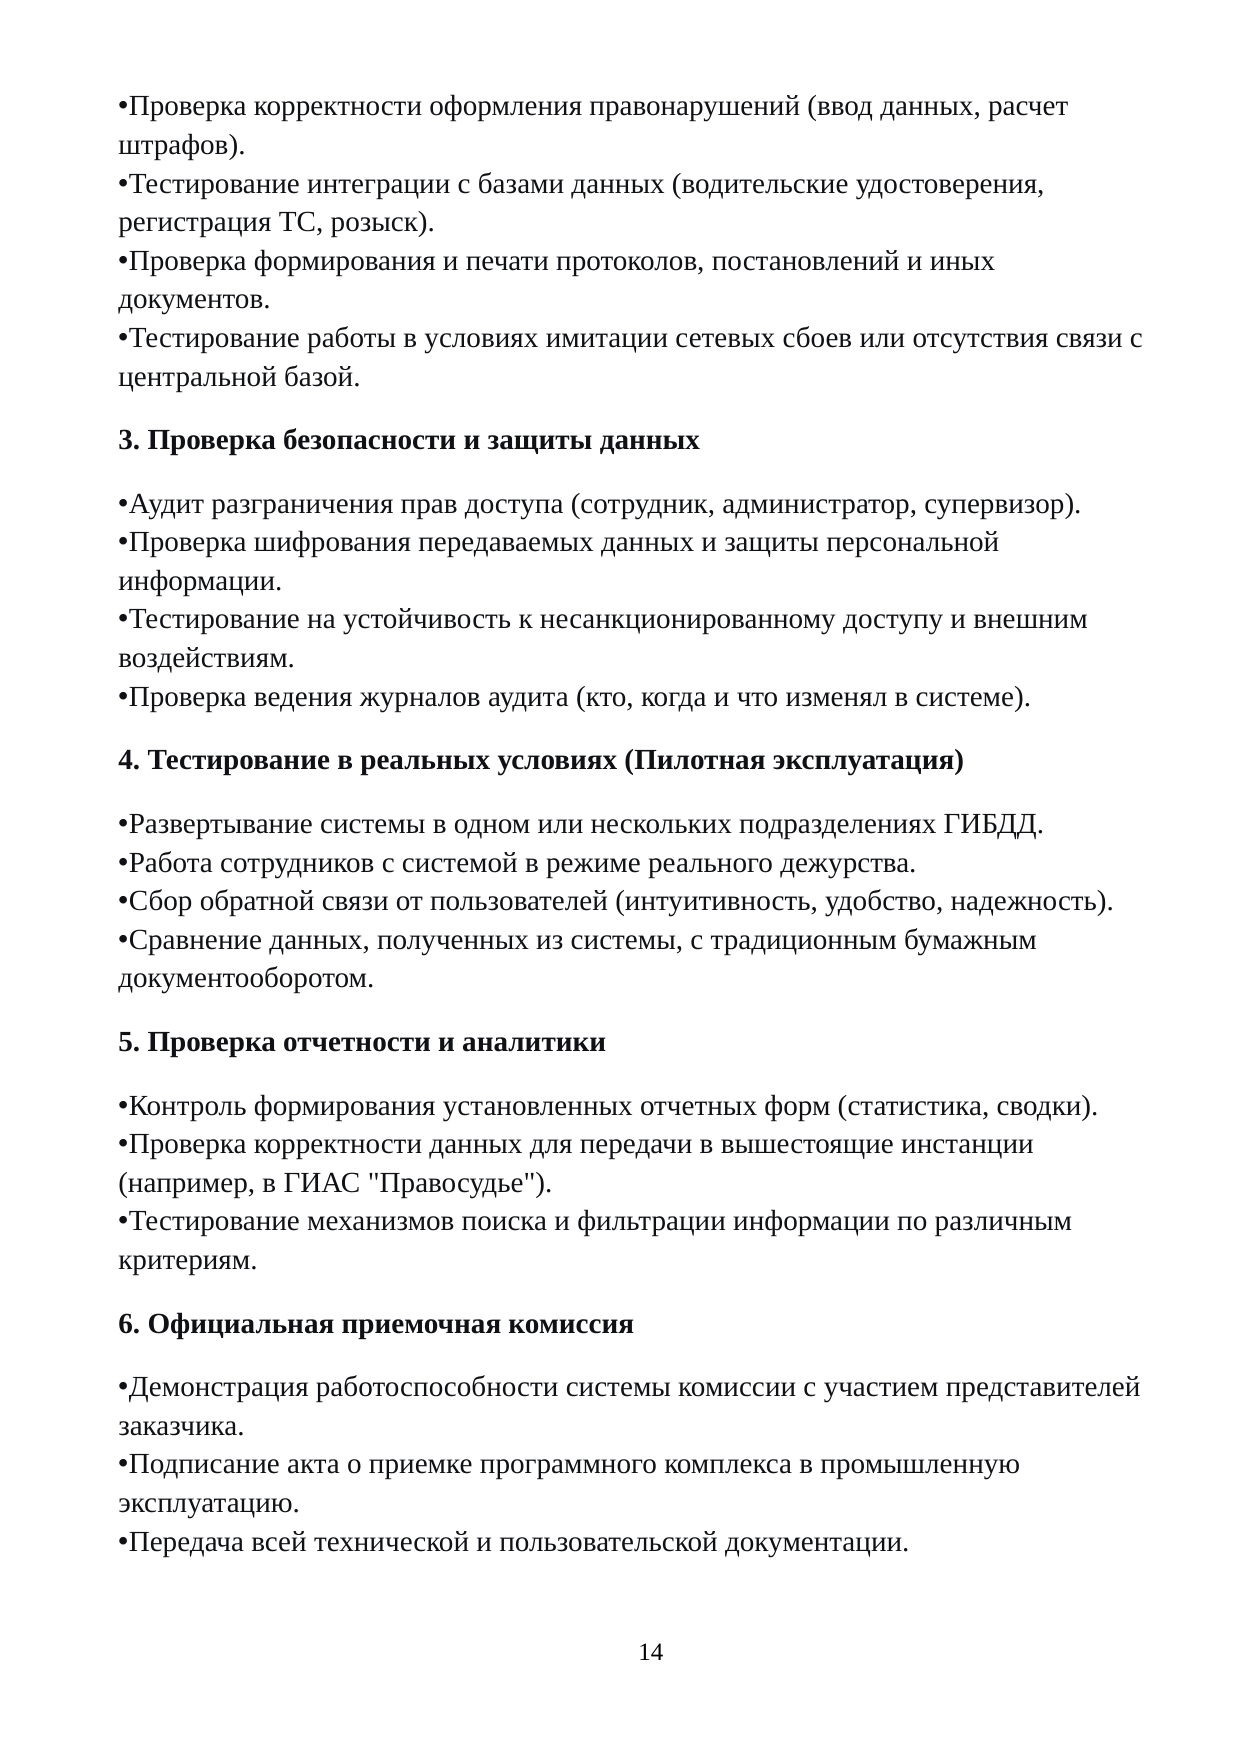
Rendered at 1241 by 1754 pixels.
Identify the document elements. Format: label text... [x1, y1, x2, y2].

list Демонстрация работоспособности системы комиссии с участием представителей заказчика. [118, 1369, 1152, 1441]
list Проверка формирования и печати протоколов, постановлений и иных документов. [118, 243, 1152, 315]
list Аудит разграничения прав доступа (сотрудник, администратор, супервизор). [118, 486, 1152, 519]
list Проверка корректности оформления правонарушений (ввод данных, расчет штрафов). [118, 88, 1152, 161]
list Передача всей технической и пользовательской документации. [118, 1524, 1152, 1557]
list Контроль формирования установленных отчетных форм (статистика, сводки). [118, 1088, 1152, 1121]
list Сравнение данных, полученных из системы, с традиционным бумажным документооборотом. [118, 922, 1152, 994]
list Тестирование механизмов поиска и фильтрации информации по различным критериям. [118, 1203, 1152, 1276]
text 4. Тестирование в реальных условиях (Пилотная эксплуатация) [118, 742, 1152, 776]
text 5. Проверка отчетности и аналитики [118, 1024, 1152, 1058]
list Сбор обратной связи от пользователей (интуитивность, удобство, надежность). [118, 883, 1152, 917]
list Проверка ведения журналов аудита (кто, когда и что изменял в системе). [118, 679, 1152, 712]
list Тестирование на устойчивость к несанкционированному доступу и внешним воздействиям. [118, 602, 1152, 674]
list Тестирование интеграции с базами данных (водительские удостоверения, регистрация ТС, розыск). [118, 166, 1152, 238]
list Подписание акта о приемке программного комплекса в промышленную эксплуатацию. [118, 1446, 1152, 1519]
text 3. Проверка безопасности и защиты данных [118, 422, 1152, 456]
list Проверка корректности данных для передачи в вышестоящие инстанции (например, в ГИАС "Правосудье"). [118, 1126, 1152, 1198]
list Развертывание системы в одном или нескольких подразделениях ГИБДД. [118, 806, 1152, 840]
list Проверка шифрования передаваемых данных и защиты персональной информации. [118, 524, 1152, 597]
text 6. Официальная приемочная комиссия [118, 1306, 1152, 1339]
list Тестирование работы в условиях имитации сетевых сбоев или отсутствия связи с центральной базой. [118, 320, 1152, 392]
list Работа сотрудников с системой в режиме реального дежурства. [118, 845, 1152, 878]
